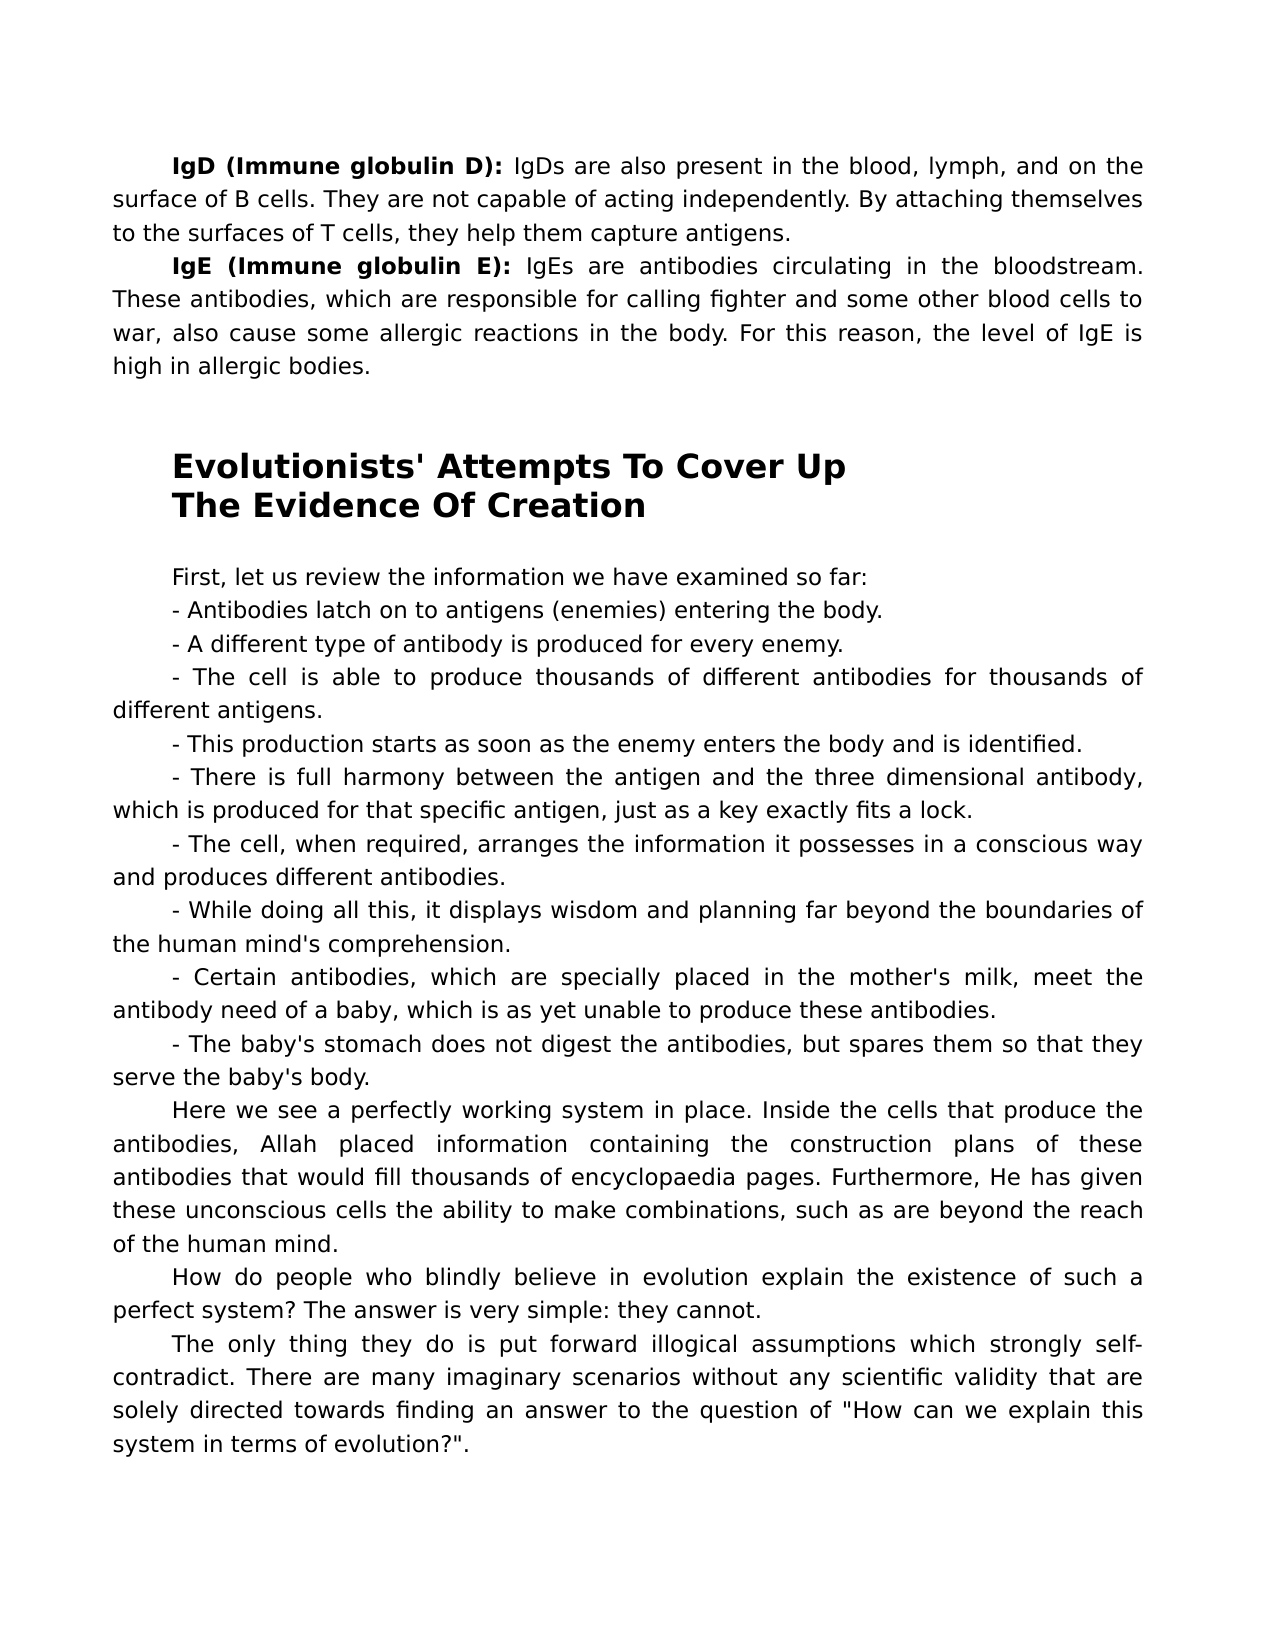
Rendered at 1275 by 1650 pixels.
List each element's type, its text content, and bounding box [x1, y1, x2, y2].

text The only thing they do is put forward illogical assumptions which strongly self-contradict. There are many imaginary scenarios without any scientific validity that are solely directed towards finding an answer to the question of "How can we explain this system in terms of evolution?". [112, 1325, 1145, 1459]
text The Evidence Of Creation [112, 486, 1145, 525]
text - While doing all this, it displays wisdom and planning far beyond the boundaries of the human mind's comprehension. [112, 892, 1145, 959]
text - A different type of antibody is produced for every enemy. [112, 625, 1145, 659]
text - The cell is able to produce thousands of different antibodies for thousands of different antigens. [112, 659, 1145, 725]
text How do people who blindly believe in evolution explain the existence of such a perfect system? The answer is very simple: they cannot. [112, 1259, 1145, 1325]
text - The baby's stomach does not digest the antibodies, but spares them so that they serve the baby's body. [112, 1025, 1145, 1092]
text First, let us review the information we have examined so far: [112, 559, 1145, 592]
text - The cell, when required, arranges the information it possesses in a conscious way and produces different antibodies. [112, 825, 1145, 892]
text - Certain antibodies, which are specially placed in the mother's milk, meet the antibody need of a baby, which is as yet unable to produce these antibodies. [112, 959, 1145, 1025]
text - Antibodies latch on to antigens (enemies) entering the body. [112, 592, 1145, 625]
text Here we see a perfectly working system in place. Inside the cells that produce the antibodies, Allah placed information containing the construction plans of these antibodies that would fill thousands of encyclopaedia pages. Furthermore, He has given these unconscious cells the ability to make combinations, such as are beyond the reach of the human mind. [112, 1092, 1145, 1259]
text IgE (Immune globulin E): IgEs are antibodies circulating in the bloodstream. These antibodies, which are responsible for calling fighter and some other blood cells to war, also cause some allergic reactions in the body. For this reason, the level of IgE is high in allergic bodies. [112, 248, 1145, 381]
text IgD (Immune globulin D): IgDs are also present in the blood, lymph, and on the surface of B cells. They are not capable of acting independently. By attaching themselves to the surfaces of T cells, they help them capture antigens. [112, 148, 1145, 248]
text - There is full harmony between the antigen and the three dimensional antibody, which is produced for that specific antigen, just as a key exactly fits a lock. [112, 759, 1145, 825]
text - This production starts as soon as the enemy enters the body and is identified. [112, 725, 1145, 759]
text Evolutionists' Attempts To Cover Up [112, 448, 1145, 486]
